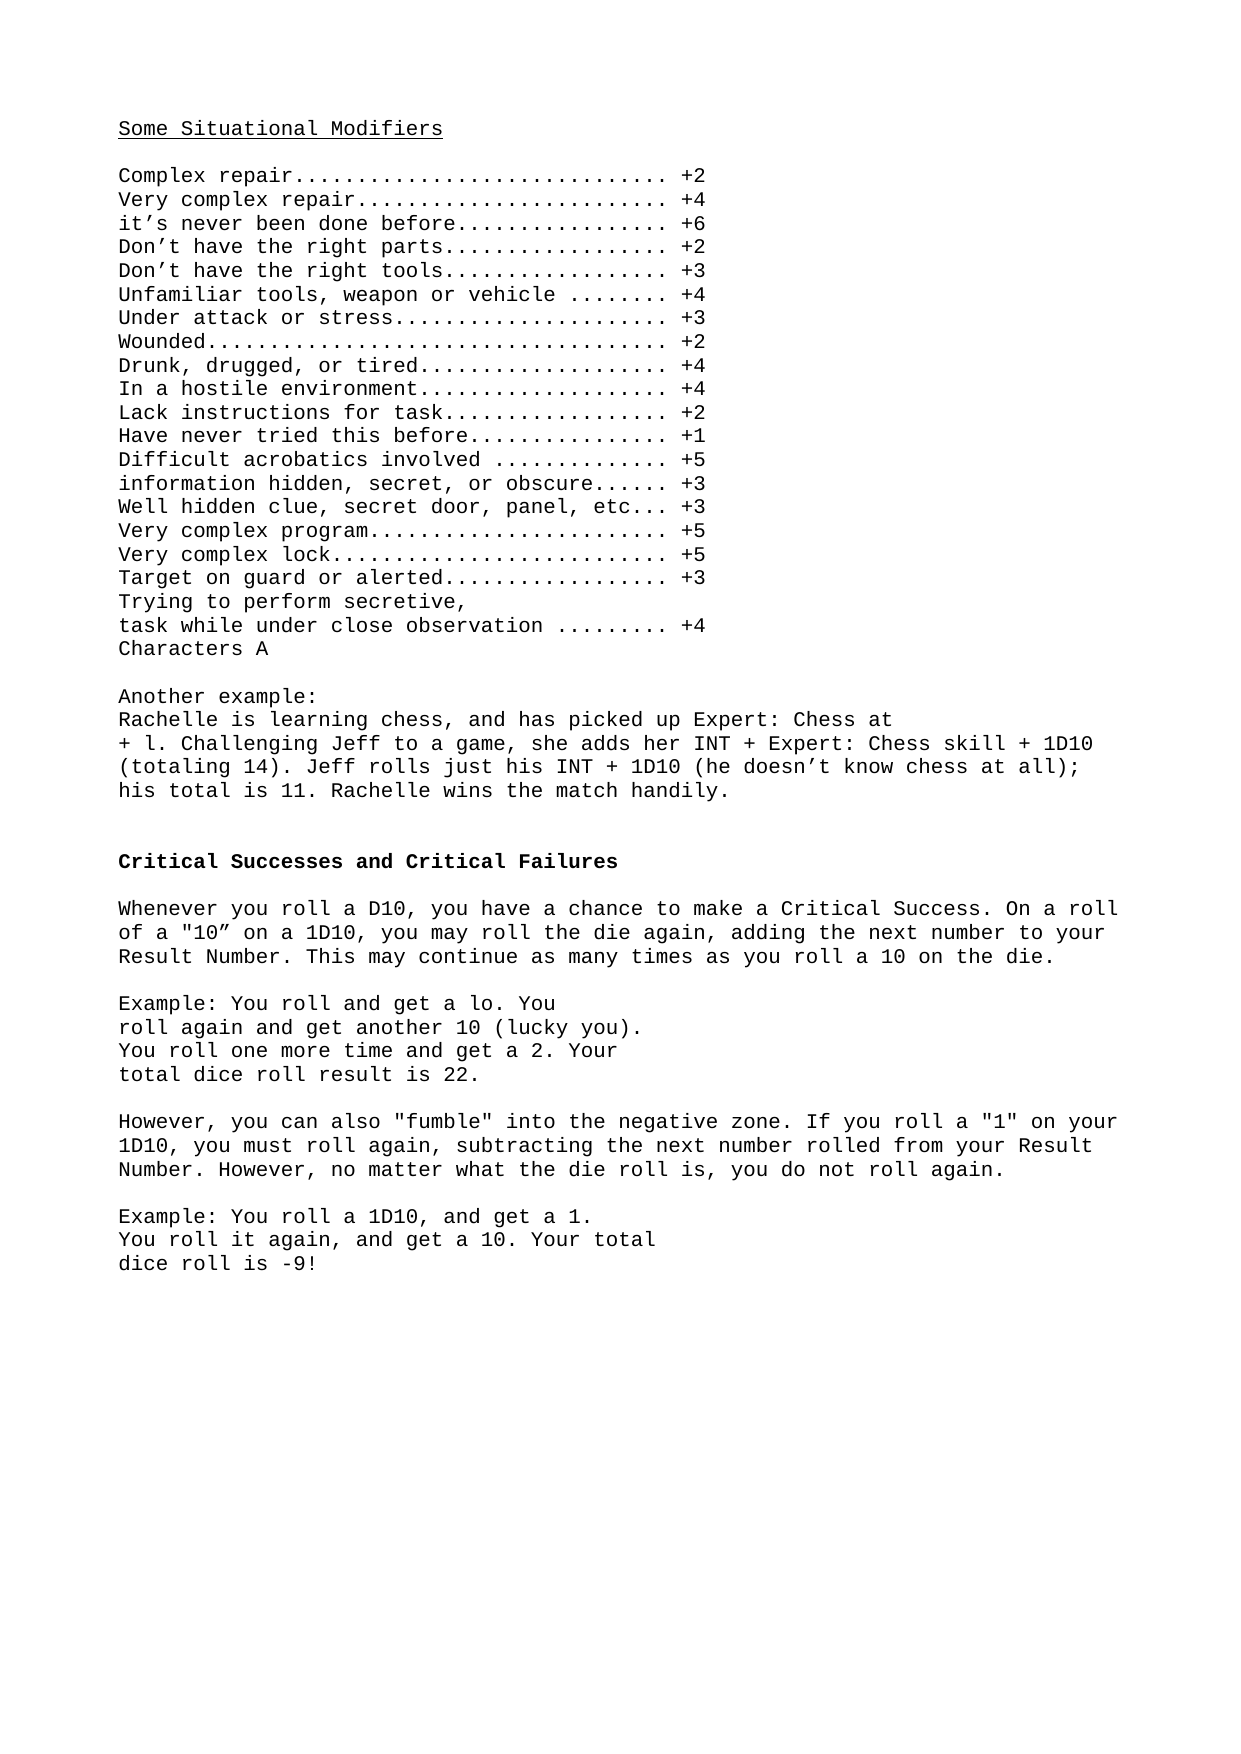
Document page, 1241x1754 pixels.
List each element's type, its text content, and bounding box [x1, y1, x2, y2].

text task while under close observation ......... +4 [118, 615, 1122, 638]
text Drunk, drugged, or tired.................... +4 [118, 354, 1122, 378]
text Lack instructions for task.................. +2 [118, 402, 1122, 426]
text it’s never been done before................. +6 [118, 213, 1122, 236]
text In a hostile environment.................... +4 [118, 378, 1122, 402]
text Complex repair.............................. +2 [118, 165, 1122, 189]
text Another example: [118, 686, 1122, 709]
text Example: You roll and get a lo. You [118, 993, 1122, 1017]
text Unfamiliar tools, weapon or vehicle ........ +4 [118, 284, 1122, 307]
text roll again and get another 10 (lucky you). [118, 1017, 1122, 1040]
text Some Situational Modifiers [118, 118, 1122, 142]
text Very complex program........................ +5 [118, 520, 1122, 544]
text Very complex repair......................... +4 [118, 189, 1122, 213]
text Difficult acrobatics involved .............. +5 [118, 449, 1122, 473]
text However, you can also "fumble" into the negative zone. If you roll a "1" on your 1D10, you must roll again, subtracting the next number rolled from your Result Number. However, no matter what the die roll is, you do not roll again. [118, 1111, 1122, 1182]
text Wounded..................................... +2 [118, 331, 1122, 354]
text Example: You roll a 1D10, and get a 1. [118, 1206, 1122, 1229]
text You roll one more time and get a 2. Your [118, 1040, 1122, 1064]
text Under attack or stress...................... +3 [118, 307, 1122, 331]
text + l. Challenging Jeff to a game, she adds her INT + Expert: Chess skill + 1D10 (totaling 14). Jeff rolls just his INT + 1D10 (he doesn’t know chess at all); his total is 11. Rachelle wins the match handily. [118, 733, 1122, 804]
text dice roll is -9! [118, 1253, 1122, 1277]
text Don’t have the right parts.................. +2 [118, 236, 1122, 260]
text Have never tried this before................ +1 [118, 426, 1122, 449]
text Trying to perform secretive, [118, 591, 1122, 615]
text Target on guard or alerted.................. +3 [118, 567, 1122, 591]
text Don’t have the right tools.................. +3 [118, 260, 1122, 284]
text Well hidden clue, secret door, panel, etc... +3 [118, 496, 1122, 520]
text total dice roll result is 22. [118, 1064, 1122, 1088]
text Characters A [118, 638, 1122, 662]
text information hidden, secret, or obscure...... +3 [118, 473, 1122, 496]
text Very complex lock........................... +5 [118, 544, 1122, 567]
text You roll it again, and get a 10. Your total [118, 1229, 1122, 1253]
text Rachelle is learning chess, and has picked up Expert: Chess at [118, 709, 1122, 733]
text Whenever you roll a D10, you have a chance to make a Critical Success. On a roll of a "10” on a 1D10, you may roll the die again, adding the next number to your Result Number. This may continue as many times as you roll a 10 on the die. [118, 898, 1122, 969]
text Critical Successes and Critical Failures [118, 851, 1122, 875]
